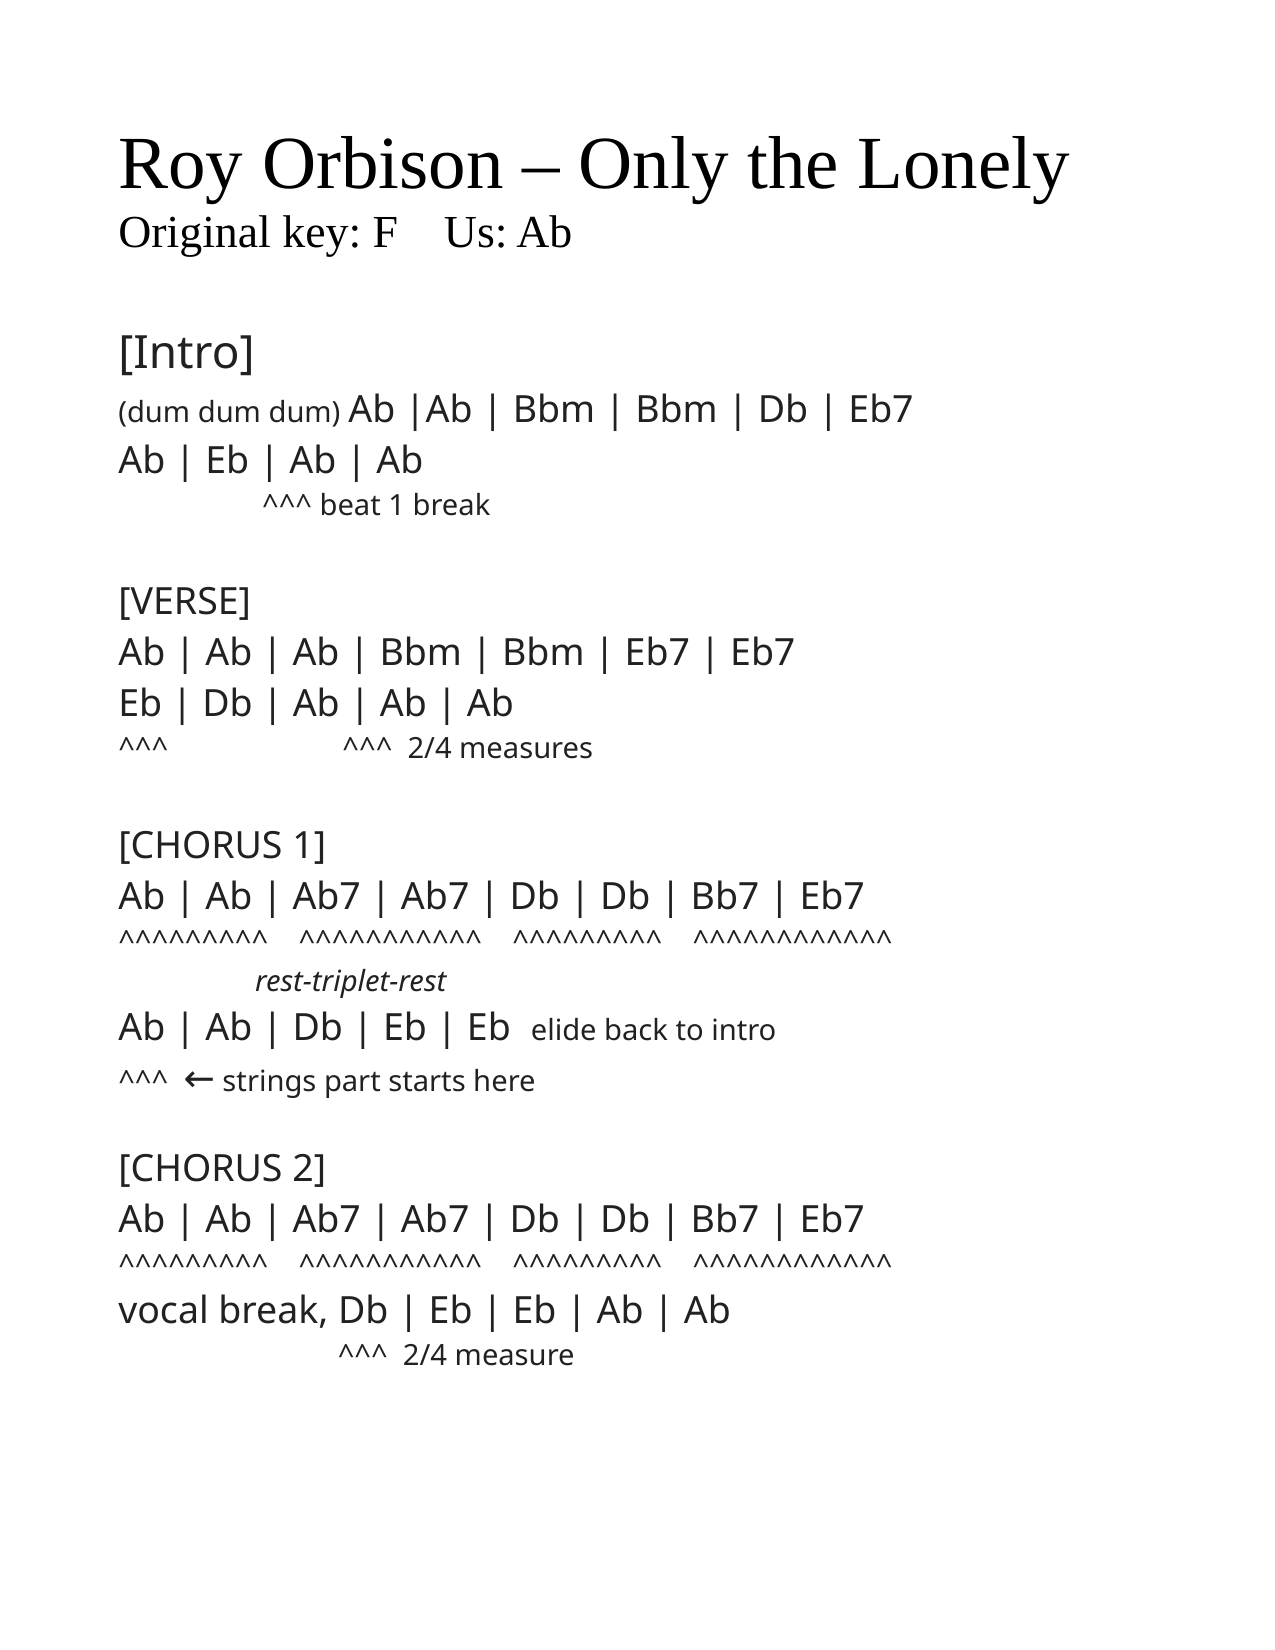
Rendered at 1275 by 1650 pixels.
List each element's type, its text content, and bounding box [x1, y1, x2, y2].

text Ab | Ab | Ab7 | Ab7 | Db | Db | Bb7 | Eb7 [118, 1193, 1157, 1244]
text Ab | Ab | Ab7 | Ab7 | Db | Db | Bb7 | Eb7 [118, 869, 1157, 921]
text [Intro] [118, 319, 1157, 382]
text ^^^ ← strings part starts here [118, 1051, 1157, 1102]
text rest-triplet-rest [118, 960, 1157, 1000]
text ^^^ 2/4 measure [118, 1334, 1157, 1374]
text vocal break, Db | Eb | Eb | Ab | Ab [118, 1283, 1157, 1334]
text Roy Orbison – Only the Lonely [118, 118, 1157, 204]
text [CHORUS 1] [118, 818, 1157, 869]
text [VERSE] [118, 575, 1157, 626]
text (dum dum dum) Ab |Ab | Bbm | Bbm | Db | Eb7 [118, 382, 1157, 433]
text ^^^ ^^^ 2/4 measures [118, 728, 1157, 767]
text ^^^ beat 1 break [118, 484, 1157, 524]
text Original key: F Us: Ab [118, 204, 1157, 257]
text Eb | Db | Ab | Ab | Ab [118, 677, 1157, 728]
text Ab | Ab | Db | Eb | Eb elide back to intro [118, 1000, 1157, 1051]
text ^^^^^^^^^ ^^^^^^^^^^^ ^^^^^^^^^ ^^^^^^^^^^^^ [118, 921, 1157, 960]
text Ab | Ab | Ab | Bbm | Bbm | Eb7 | Eb7 [118, 626, 1157, 677]
text ^^^^^^^^^ ^^^^^^^^^^^ ^^^^^^^^^ ^^^^^^^^^^^^ [118, 1244, 1157, 1283]
text [CHORUS 2] [118, 1142, 1157, 1193]
text Ab | Eb | Ab | Ab [118, 433, 1157, 484]
